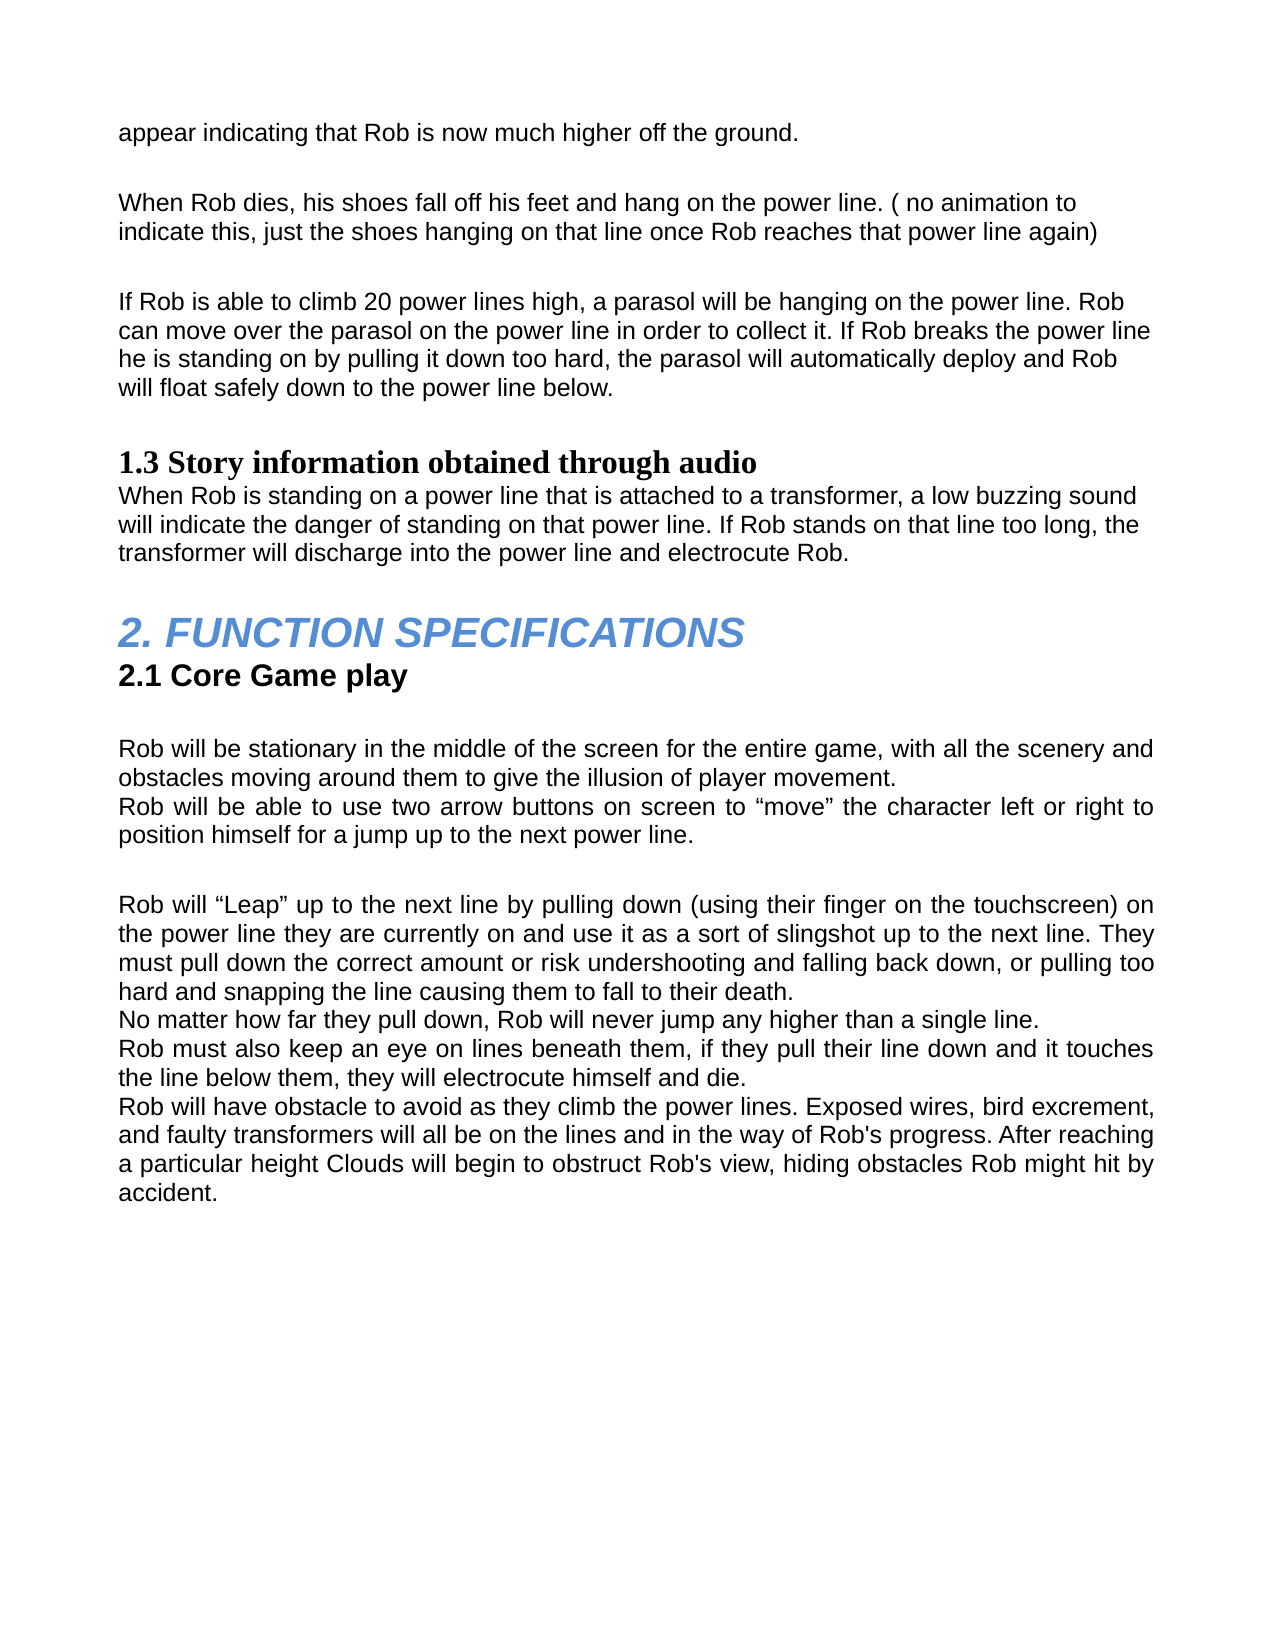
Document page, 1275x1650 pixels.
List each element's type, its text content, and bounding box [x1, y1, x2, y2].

text If Rob is able to climb 20 power lines high, a parasol will be hanging on the power line. Rob can move over the parasol on the power line in order to collect it. If Rob breaks the power line he is standing on by pulling it down too hard, the parasol will automatically deploy and Rob will float safely down to the power line below. [118, 287, 1157, 402]
text When Rob is standing on a power line that is attached to a transformer, a low buzzing sound will indicate the danger of standing on that power line. If Rob stands on that line too long, the transformer will discharge into the power line and electrocute Rob. [118, 481, 1157, 567]
text Rob must also keep an eye on lines beneath them, if they pull their line down and it touches the line below them, they will electrocute himself and die. [118, 1034, 1157, 1092]
text appear indicating that Rob is now much higher off the ground. [118, 118, 1157, 147]
text Rob will be able to use two arrow buttons on screen to “move” the character left or right to position himself for a jump up to the next power line. [118, 792, 1157, 849]
text 1.3 Story information obtained through audio [118, 443, 1157, 481]
text Rob will be stationary in the middle of the screen for the entire game, with all the scenery and obstacles moving around them to give the illusion of player movement. [118, 734, 1157, 792]
text 2. FUNCTION SPECIFICATIONS [118, 608, 1157, 657]
text Rob will “Leap” up to the next line by pulling down (using their finger on the touchscreen) on the power line they are currently on and use it as a sort of slingshot up to the next line. They must pull down the correct amount or risk undershooting and falling back down, or pulling too hard and snapping the line causing them to fall to their death. [118, 890, 1157, 1005]
text Rob will have obstacle to avoid as they climb the power lines. Exposed wires, bird excrement, and faulty transformers will all be on the lines and in the way of Rob's progress. After reaching a particular height Clouds will begin to obstruct Rob's view, hiding obstacles Rob might hit by accident. [118, 1092, 1157, 1207]
text 2.1 Core Game play [118, 657, 1157, 693]
text No matter how far they pull down, Rob will never jump any higher than a single line. [118, 1005, 1157, 1034]
text When Rob dies, his shoes fall off his feet and hang on the power line. ( no animation to indicate this, just the shoes hanging on that line once Rob reaches that power line again) [118, 188, 1157, 246]
